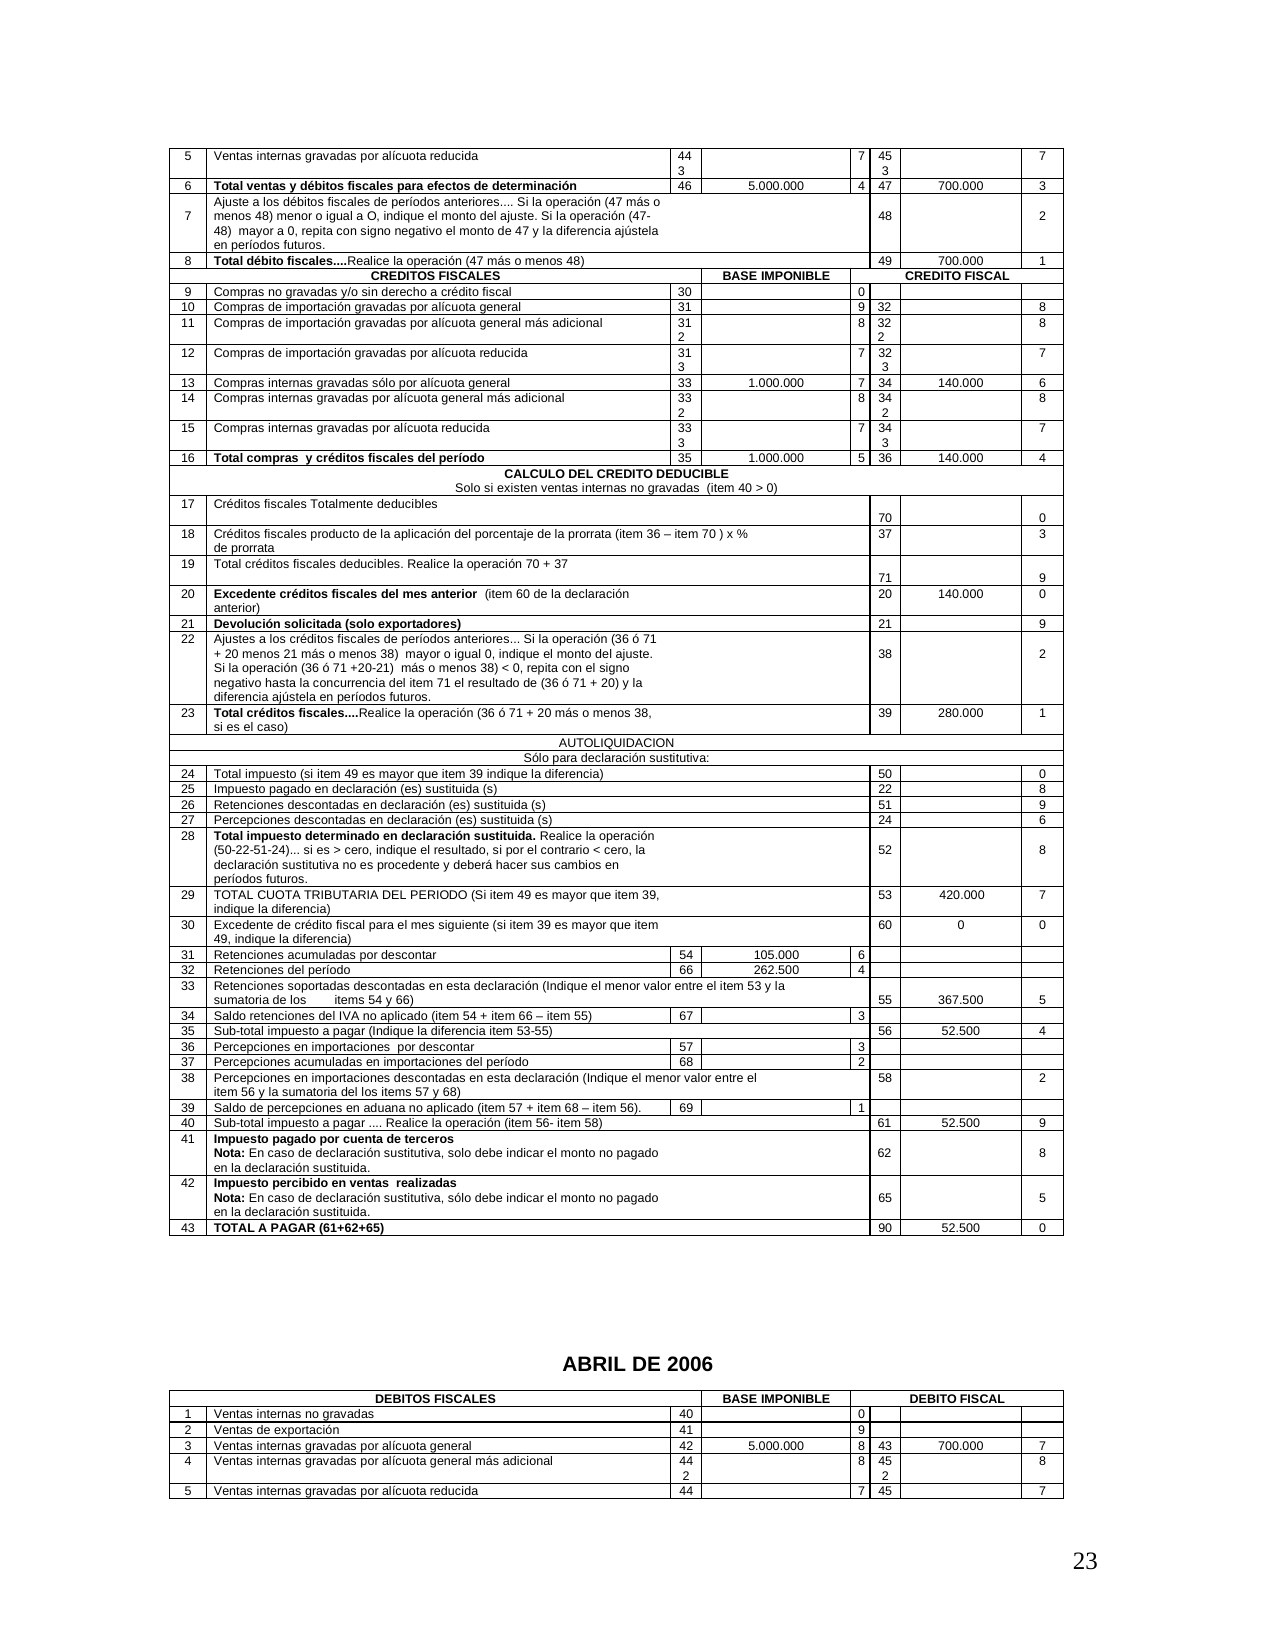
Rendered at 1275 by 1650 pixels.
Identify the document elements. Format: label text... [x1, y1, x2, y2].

table_cell CREDITO FISCAL [851, 269, 1063, 283]
table_cell 35 [170, 1024, 206, 1038]
table_cell 6 [1022, 813, 1063, 827]
table_cell [871, 1423, 900, 1437]
table_cell 37 [871, 526, 900, 555]
table_cell [871, 1407, 900, 1421]
table_cell Total ventas y débitos fiscales para efectos de determinación [207, 179, 670, 193]
table_cell 35 [671, 451, 701, 465]
table_cell [851, 978, 869, 1007]
table_cell [670, 797, 702, 812]
table_cell 0 [1022, 496, 1063, 525]
table_cell 700.000 [901, 253, 1021, 268]
table_cell 9 [851, 300, 869, 314]
table_cell 8 [1022, 828, 1063, 886]
table_cell 8 [851, 1454, 869, 1482]
table_cell [702, 1024, 851, 1038]
table_cell [833, 1070, 851, 1099]
table_cell [1022, 963, 1063, 977]
table_cell BASE IMPONIBLE [702, 269, 850, 283]
table_cell AUTOLIQUIDACION [170, 735, 1063, 750]
table_cell [670, 813, 702, 827]
table_cell [810, 978, 827, 1007]
table_cell [702, 315, 850, 344]
table_cell [851, 1070, 869, 1099]
table_cell [702, 1116, 851, 1130]
table_cell Total créditos fiscales....Realice la operación (36 ó 71 + 20 más o menos 38, si es el caso) [207, 705, 670, 734]
table_cell Ajustes a los créditos fiscales de períodos anteriores... Si la operación (36 ó 71 + 20 menos 21 más o menos 38) mayor o igual 0, indique el monto del ajuste. Si la operación (36 ó 71 +20-21) más o menos 38) < 0, repita con el signo negativo hasta la concurrencia del item 71 el resultado de (36 ó 71 + 20) y la diferencia ajústela en períodos futuros. [207, 632, 670, 704]
table_cell Compras internas gravadas sólo por alícuota general [207, 375, 670, 390]
table_cell 43 [871, 1438, 900, 1452]
table_cell [670, 917, 702, 946]
table_cell 18 [170, 526, 206, 555]
table_cell Retenciones descontadas en declaración (es) sustituida (s) [207, 797, 670, 812]
table_cell 443 [671, 149, 701, 178]
table_cell 0 [1022, 586, 1063, 615]
table_cell [871, 947, 900, 962]
table_cell 8 [1022, 1131, 1063, 1175]
table_cell [901, 1100, 1021, 1115]
table_cell 9 [170, 284, 206, 299]
table_cell 25 [170, 782, 206, 796]
table_cell [901, 315, 1021, 344]
table_cell 19 [170, 556, 206, 585]
table_cell [851, 526, 869, 555]
table_cell Sólo para declaración sustitutiva: [170, 751, 1063, 765]
table_cell 31 [671, 300, 701, 314]
table_cell 312 [671, 315, 701, 344]
table_cell 49 [871, 253, 900, 268]
table_cell 5.000.000 [702, 179, 850, 193]
table_cell [670, 828, 702, 886]
table_cell 26 [170, 797, 206, 812]
table_cell [702, 1055, 850, 1069]
table_cell 8 [1022, 391, 1063, 420]
table_cell [702, 1100, 850, 1115]
table_cell [702, 813, 851, 827]
table_cell 4 [851, 179, 869, 193]
table_cell [670, 496, 702, 525]
table_cell 32 [871, 300, 900, 314]
table_cell [901, 421, 1021, 450]
table_cell [901, 632, 1021, 704]
table_cell [702, 421, 850, 450]
table_cell 9 [1022, 1116, 1063, 1130]
table_cell 262.500 [702, 963, 850, 977]
table_cell 30 [170, 917, 206, 946]
table_cell [901, 1484, 1021, 1498]
table_cell 14 [170, 391, 206, 420]
table_cell Compras no gravadas y/o sin derecho a crédito fiscal [207, 284, 670, 299]
table_cell 10 [170, 300, 206, 314]
table_cell 9 [1022, 556, 1063, 585]
table_cell 9 [1022, 797, 1063, 812]
table_cell Percepciones acumuladas en importaciones del período [207, 1055, 670, 1069]
table_cell [670, 253, 702, 268]
table_cell [827, 978, 851, 1007]
table_cell 7 [1022, 1438, 1063, 1452]
table_cell [851, 1176, 869, 1219]
table_cell 6 [170, 179, 206, 193]
table_cell [851, 1131, 869, 1175]
table_cell [670, 632, 702, 704]
table_cell Sub-total impuesto a pagar .... Realice la operación (item 56- item 58) [207, 1116, 670, 1130]
table_cell 9 [1022, 616, 1063, 631]
table_cell [851, 766, 869, 781]
table_cell 3 [851, 1008, 869, 1023]
table_cell [777, 1070, 833, 1099]
table_cell 12 [170, 345, 206, 374]
table_cell 3 [1022, 179, 1063, 193]
table_cell 17 [170, 496, 206, 525]
table_cell [901, 149, 1021, 178]
table_cell [1022, 1100, 1063, 1115]
table_cell 332 [671, 391, 701, 420]
table_cell [702, 1423, 850, 1437]
table_cell Percepciones descontadas en declaración (es) sustituida (s) [207, 813, 670, 827]
table_cell 60 [871, 917, 900, 946]
table_cell 7 [1022, 345, 1063, 374]
table_cell [901, 345, 1021, 374]
table_cell [901, 194, 1021, 252]
table_cell 8 [1022, 315, 1063, 344]
table_cell [702, 1220, 851, 1235]
table_cell 0 [1022, 917, 1063, 946]
table_cell 8 [851, 391, 869, 420]
table_cell 27 [170, 813, 206, 827]
table_cell [901, 766, 1021, 781]
table_cell [871, 1039, 900, 1054]
table_cell Créditos fiscales Totalmente deducibles [207, 496, 670, 525]
table_cell 452 [871, 1454, 900, 1482]
table_cell 5 [170, 1484, 206, 1498]
table_cell [901, 1131, 1021, 1175]
table_cell [702, 253, 851, 268]
table_cell 70 [871, 496, 900, 525]
table_cell 0 [851, 1407, 869, 1421]
table_cell 7 [851, 149, 869, 178]
table_cell 367.500 [901, 978, 1021, 1007]
table_cell 23 [170, 705, 206, 734]
table_cell 21 [170, 616, 206, 631]
table_cell [702, 1131, 851, 1175]
table_cell 42 [671, 1438, 701, 1452]
table_cell CREDITOS FISCALES [170, 269, 701, 283]
table_cell Total impuesto determinado en declaración sustituida. Realice la operación (50-22-51-24)... si es > cero, indique el resultado, si por el contrario < cero, la declaración sustitutiva no es procedente y deberá hacer sus cambios en períodos futuros. [207, 828, 670, 886]
table_cell 8 [1022, 782, 1063, 796]
table_cell 1 [1022, 705, 1063, 734]
table_cell [851, 705, 869, 734]
table_cell 58 [871, 1070, 900, 1099]
table_cell [1022, 1055, 1063, 1069]
table_cell Compras internas gravadas por alícuota general más adicional [207, 391, 670, 420]
table_cell 54 [671, 947, 701, 962]
table_header BASE IMPONIBLE [702, 1391, 850, 1406]
table_cell 333 [671, 421, 701, 450]
table_cell 2 [170, 1423, 206, 1437]
table_cell 15 [170, 421, 206, 450]
table_cell 45 [871, 1484, 900, 1498]
table_cell Ventas de exportación [207, 1423, 670, 1437]
table_cell [901, 782, 1021, 796]
table_cell 140.000 [901, 375, 1021, 390]
table_cell 7 [1022, 1484, 1063, 1498]
table_cell [851, 586, 869, 615]
table_cell 28 [170, 828, 206, 886]
table_cell 7 [1022, 887, 1063, 916]
table_cell [767, 526, 797, 555]
table_cell 5.000.000 [702, 1438, 850, 1452]
table_cell 38 [871, 632, 900, 704]
table_cell [851, 797, 869, 812]
table_cell 22 [871, 782, 900, 796]
table_cell 2 [1022, 194, 1063, 252]
table_cell 56 [871, 1024, 900, 1038]
table_cell 5 [170, 149, 206, 178]
table_cell [901, 300, 1021, 314]
table_cell [901, 556, 1021, 585]
table_cell 5 [1022, 978, 1063, 1007]
table_cell [797, 526, 851, 555]
table_cell [901, 947, 1021, 962]
table_cell 37 [170, 1055, 206, 1069]
table_cell [702, 917, 851, 946]
table_cell 1 [851, 1100, 869, 1115]
table_cell [702, 887, 851, 916]
table_cell 7 [1022, 149, 1063, 178]
table_cell Percepciones en importaciones por descontar [207, 1039, 670, 1054]
table_cell 1.000.000 [702, 375, 850, 390]
table_cell Excedente de crédito fiscal para el mes siguiente (si item 39 es mayor que item 49, indique la diferencia) [207, 917, 670, 946]
table_cell [901, 1176, 1021, 1219]
table_cell Ventas internas gravadas por alícuota reducida [207, 1484, 670, 1498]
table_cell 1 [170, 1407, 206, 1421]
table_cell 323 [871, 345, 900, 374]
table_cell 280.000 [901, 705, 1021, 734]
table_cell 4 [1022, 1024, 1063, 1038]
table_cell [1022, 1407, 1063, 1421]
table_cell 20 [871, 586, 900, 615]
table_cell 52 [871, 828, 900, 886]
table_cell Total créditos fiscales deducibles. Realice la operación 70 + 37 [207, 556, 670, 585]
table_cell [702, 1176, 851, 1219]
table_cell 41 [170, 1131, 206, 1175]
table_cell 38 [170, 1070, 206, 1099]
table_cell 16 [170, 451, 206, 465]
table_cell 700.000 [901, 179, 1021, 193]
table_cell Impuesto pagado por cuenta de terceros Nota: En caso de declaración sustitutiva, solo debe indicar el monto no pagado en la declaración sustituida. [207, 1131, 670, 1175]
table_cell [851, 813, 869, 827]
table_cell [901, 1423, 1021, 1437]
table_cell 90 [871, 1220, 900, 1235]
table_cell [901, 828, 1021, 886]
table_cell [871, 1055, 900, 1069]
table_cell 6 [1022, 375, 1063, 390]
table_cell 51 [871, 797, 900, 812]
table_cell 11 [170, 315, 206, 344]
table_cell [670, 1131, 702, 1175]
table_cell Ajuste a los débitos fiscales de períodos anteriores.... Si la operación (47 más o menos 48) menor o igual a O, indique el monto del ajuste. Si la operación (47-48) mayor a 0, repita con signo negativo el monto de 47 y la diferencia ajústela en períodos futuros. [207, 194, 670, 252]
table_cell 1.000.000 [702, 451, 850, 465]
table_cell 39 [871, 705, 900, 734]
table_cell 2 [851, 1055, 869, 1069]
table_cell [901, 963, 1021, 977]
table_cell [702, 705, 851, 734]
table_cell 71 [871, 556, 900, 585]
table_cell 0 [901, 917, 1021, 946]
table_cell 36 [871, 451, 900, 465]
table_cell Total impuesto (si item 49 es mayor que item 39 indique la diferencia) [207, 766, 670, 781]
table_cell 41 [671, 1423, 701, 1437]
table_cell Total débito fiscales....Realice la operación (47 más o menos 48) [207, 253, 670, 268]
table_cell [702, 496, 851, 525]
table_cell 48 [871, 194, 900, 252]
table_cell 30 [671, 284, 701, 299]
table_cell Retenciones soportadas descontadas en esta declaración (Indique el menor valor entre el item 53 y la sumatoria de los items 54 y 66) [207, 978, 810, 1007]
table_cell Sub-total impuesto a pagar (Indique la diferencia item 53-55) [207, 1024, 670, 1038]
table_cell 31 [170, 947, 206, 962]
table_cell 3 [1022, 526, 1063, 555]
table_cell 9 [851, 1423, 869, 1437]
table_cell Impuesto percibido en ventas realizadas Nota: En caso de declaración sustitutiva, sólo debe indicar el monto no pagado en la declaración sustituida. [207, 1176, 670, 1219]
table_cell Retenciones del período [207, 963, 670, 977]
table_cell 34 [871, 375, 900, 390]
table_cell 420.000 [901, 887, 1021, 916]
table_cell 8 [851, 1438, 869, 1452]
table_cell TOTAL A PAGAR (61+62+65) [207, 1220, 670, 1235]
table_cell 47 [871, 179, 900, 193]
table_cell [670, 616, 702, 631]
table_cell [901, 496, 1021, 525]
table_cell Total compras y créditos fiscales del período [207, 451, 670, 465]
table_cell Retenciones acumuladas por descontar [207, 947, 670, 962]
table_cell [702, 1407, 850, 1421]
table_cell Compras de importación gravadas por alícuota general más adicional [207, 315, 670, 344]
table_cell [1022, 947, 1063, 962]
table_cell 7 [170, 194, 206, 252]
table_cell 55 [871, 978, 900, 1007]
table_cell TOTAL CUOTA TRIBUTARIA DEL PERIODO (Si item 49 es mayor que item 39, indique la diferencia) [207, 887, 670, 916]
table_cell [670, 586, 702, 615]
table_cell [851, 1024, 869, 1038]
table_cell [702, 1484, 850, 1498]
table_cell Impuesto pagado en declaración (es) sustituida (s) [207, 782, 670, 796]
table_cell 5 [851, 451, 869, 465]
table_cell 52.500 [901, 1220, 1021, 1235]
table_cell 2 [1022, 632, 1063, 704]
table_cell [702, 1454, 850, 1482]
table_cell 453 [871, 149, 900, 178]
table_cell 7 [851, 345, 869, 374]
table_cell [901, 1008, 1021, 1023]
table_cell Créditos fiscales producto de la aplicación del porcentaje de la prorrata (item 36 – item 70 ) x % de prorrata [207, 526, 767, 555]
table_cell 6 [851, 947, 869, 962]
table_cell 44 [671, 1484, 701, 1498]
table_cell Devolución solicitada (solo exportadores) [207, 616, 670, 631]
table_cell Saldo de percepciones en aduana no aplicado (item 57 + item 68 – item 56). [207, 1100, 670, 1115]
table_cell 442 [671, 1454, 701, 1482]
table_cell [670, 194, 702, 252]
table_cell Excedente créditos fiscales del mes anterior (item 60 de la declaración anterior) [207, 586, 670, 615]
table_cell 57 [671, 1039, 701, 1054]
table_cell [702, 391, 850, 420]
table_cell Ventas internas no gravadas [207, 1407, 670, 1421]
table_cell 22 [170, 632, 206, 704]
table_cell [670, 705, 702, 734]
table_cell [901, 526, 1021, 555]
table_cell [702, 556, 851, 585]
table_cell Percepciones en importaciones descontadas en esta declaración (Indique el menor valor entre el item 56 y la sumatoria del los items 57 y 68) [207, 1070, 777, 1099]
table_cell [901, 1407, 1021, 1421]
table_cell 4 [1022, 451, 1063, 465]
table_cell 343 [871, 421, 900, 450]
text ABRIL DE 2006 [177, 1352, 1098, 1376]
table_cell 21 [871, 616, 900, 631]
table_cell [670, 1116, 702, 1130]
table_cell 140.000 [901, 451, 1021, 465]
table_cell 52.500 [901, 1116, 1021, 1130]
table_cell 68 [671, 1055, 701, 1069]
table_cell [901, 1055, 1021, 1069]
table_cell 7 [851, 375, 869, 390]
table_cell 39 [170, 1100, 206, 1115]
table_cell Saldo retenciones del IVA no aplicado (item 54 + item 66 – item 55) [207, 1008, 670, 1023]
table_cell 0 [1022, 766, 1063, 781]
table_cell [851, 253, 869, 268]
table_cell [670, 766, 702, 781]
table_cell [702, 1039, 850, 1054]
table_cell 313 [671, 345, 701, 374]
table_cell 24 [170, 766, 206, 781]
table_cell [901, 1039, 1021, 1054]
table_cell 8 [851, 315, 869, 344]
table_cell [670, 1176, 702, 1219]
table_cell 50 [871, 766, 900, 781]
table_cell [1022, 1423, 1063, 1437]
table_cell 67 [671, 1008, 701, 1023]
table_cell [851, 1220, 869, 1235]
table_cell [851, 616, 869, 631]
table_cell Compras internas gravadas por alícuota reducida [207, 421, 670, 450]
table_cell [901, 813, 1021, 827]
table_cell 36 [170, 1039, 206, 1054]
table_cell [851, 1116, 869, 1130]
table_cell [901, 284, 1021, 299]
table_cell [851, 496, 869, 525]
table_cell Ventas internas gravadas por alícuota general más adicional [207, 1454, 670, 1482]
table_cell [901, 797, 1021, 812]
table_cell Ventas internas gravadas por alícuota reducida [207, 149, 670, 178]
table_cell 1 [1022, 253, 1063, 268]
table_cell 29 [170, 887, 206, 916]
table_cell [851, 632, 869, 704]
table_cell 7 [851, 1484, 869, 1498]
table_cell [702, 194, 851, 252]
table_cell 4 [170, 1454, 206, 1482]
table_cell [871, 1100, 900, 1115]
table_cell 8 [1022, 300, 1063, 314]
table_cell [1022, 1008, 1063, 1023]
table_cell 46 [671, 179, 701, 193]
table_cell [702, 284, 850, 299]
table_cell 52.500 [901, 1024, 1021, 1038]
table_cell [851, 194, 869, 252]
table_cell [702, 586, 851, 615]
table_cell 8 [1022, 1454, 1063, 1482]
table_cell [901, 391, 1021, 420]
table_cell [851, 828, 869, 886]
table_cell 53 [871, 887, 900, 916]
table_header DEBITOS FISCALES [170, 1391, 701, 1406]
table_cell [851, 887, 869, 916]
table_cell 61 [871, 1116, 900, 1130]
table_cell [670, 556, 702, 585]
table_cell 40 [170, 1116, 206, 1130]
table_cell [1022, 1039, 1063, 1054]
table_cell 140.000 [901, 586, 1021, 615]
table_cell 32 [170, 963, 206, 977]
table_cell 0 [851, 284, 869, 299]
table_cell 13 [170, 375, 206, 390]
table_cell [871, 963, 900, 977]
table_cell [851, 556, 869, 585]
table_cell [670, 887, 702, 916]
table_cell [871, 1008, 900, 1023]
table_cell 342 [871, 391, 900, 420]
table_cell 8 [170, 253, 206, 268]
table_cell 322 [871, 315, 900, 344]
table_cell [901, 616, 1021, 631]
table_cell [851, 782, 869, 796]
table_cell 7 [851, 421, 869, 450]
table_cell [670, 782, 702, 796]
table_cell [871, 284, 900, 299]
table_cell 20 [170, 586, 206, 615]
table_cell [670, 1220, 702, 1235]
table_cell [670, 1024, 702, 1038]
table_cell 69 [671, 1100, 701, 1115]
table_cell 33 [170, 978, 206, 1007]
table_cell [702, 766, 851, 781]
table_cell 34 [170, 1008, 206, 1023]
table_cell [702, 797, 851, 812]
table_cell [901, 1454, 1021, 1482]
table_cell [1022, 284, 1063, 299]
table_cell [901, 1070, 1021, 1099]
table_cell CALCULO DEL CREDITO DEDUCIBLE Solo si existen ventas internas no gravadas (item 40 > 0) [170, 466, 1063, 495]
table_cell Compras de importación gravadas por alícuota general [207, 300, 670, 314]
table_cell [702, 616, 851, 631]
table_cell [702, 149, 850, 178]
table_cell 24 [871, 813, 900, 827]
table_cell 2 [1022, 1070, 1063, 1099]
table_cell Ventas internas gravadas por alícuota general [207, 1438, 670, 1452]
table_cell Compras de importación gravadas por alícuota reducida [207, 345, 670, 374]
table_cell [851, 917, 869, 946]
table_cell [702, 782, 851, 796]
table_cell 40 [671, 1407, 701, 1421]
table_cell [702, 828, 851, 886]
table_cell 0 [1022, 1220, 1063, 1235]
table_cell 43 [170, 1220, 206, 1235]
table_cell 4 [851, 963, 869, 977]
table_cell 7 [1022, 421, 1063, 450]
table_cell [702, 1008, 850, 1023]
table_cell 700.000 [901, 1438, 1021, 1452]
table_cell 33 [671, 375, 701, 390]
table_cell 5 [1022, 1176, 1063, 1219]
table_cell [702, 345, 850, 374]
table_cell 66 [671, 963, 701, 977]
table_cell 3 [170, 1438, 206, 1452]
table_cell [702, 300, 850, 314]
table_header DEBITO FISCAL [851, 1391, 1063, 1406]
table_cell 62 [871, 1131, 900, 1175]
table_cell [702, 632, 851, 704]
table_cell 65 [871, 1176, 900, 1219]
table_cell 42 [170, 1176, 206, 1219]
table_cell 3 [851, 1039, 869, 1054]
table_cell 105.000 [702, 947, 850, 962]
